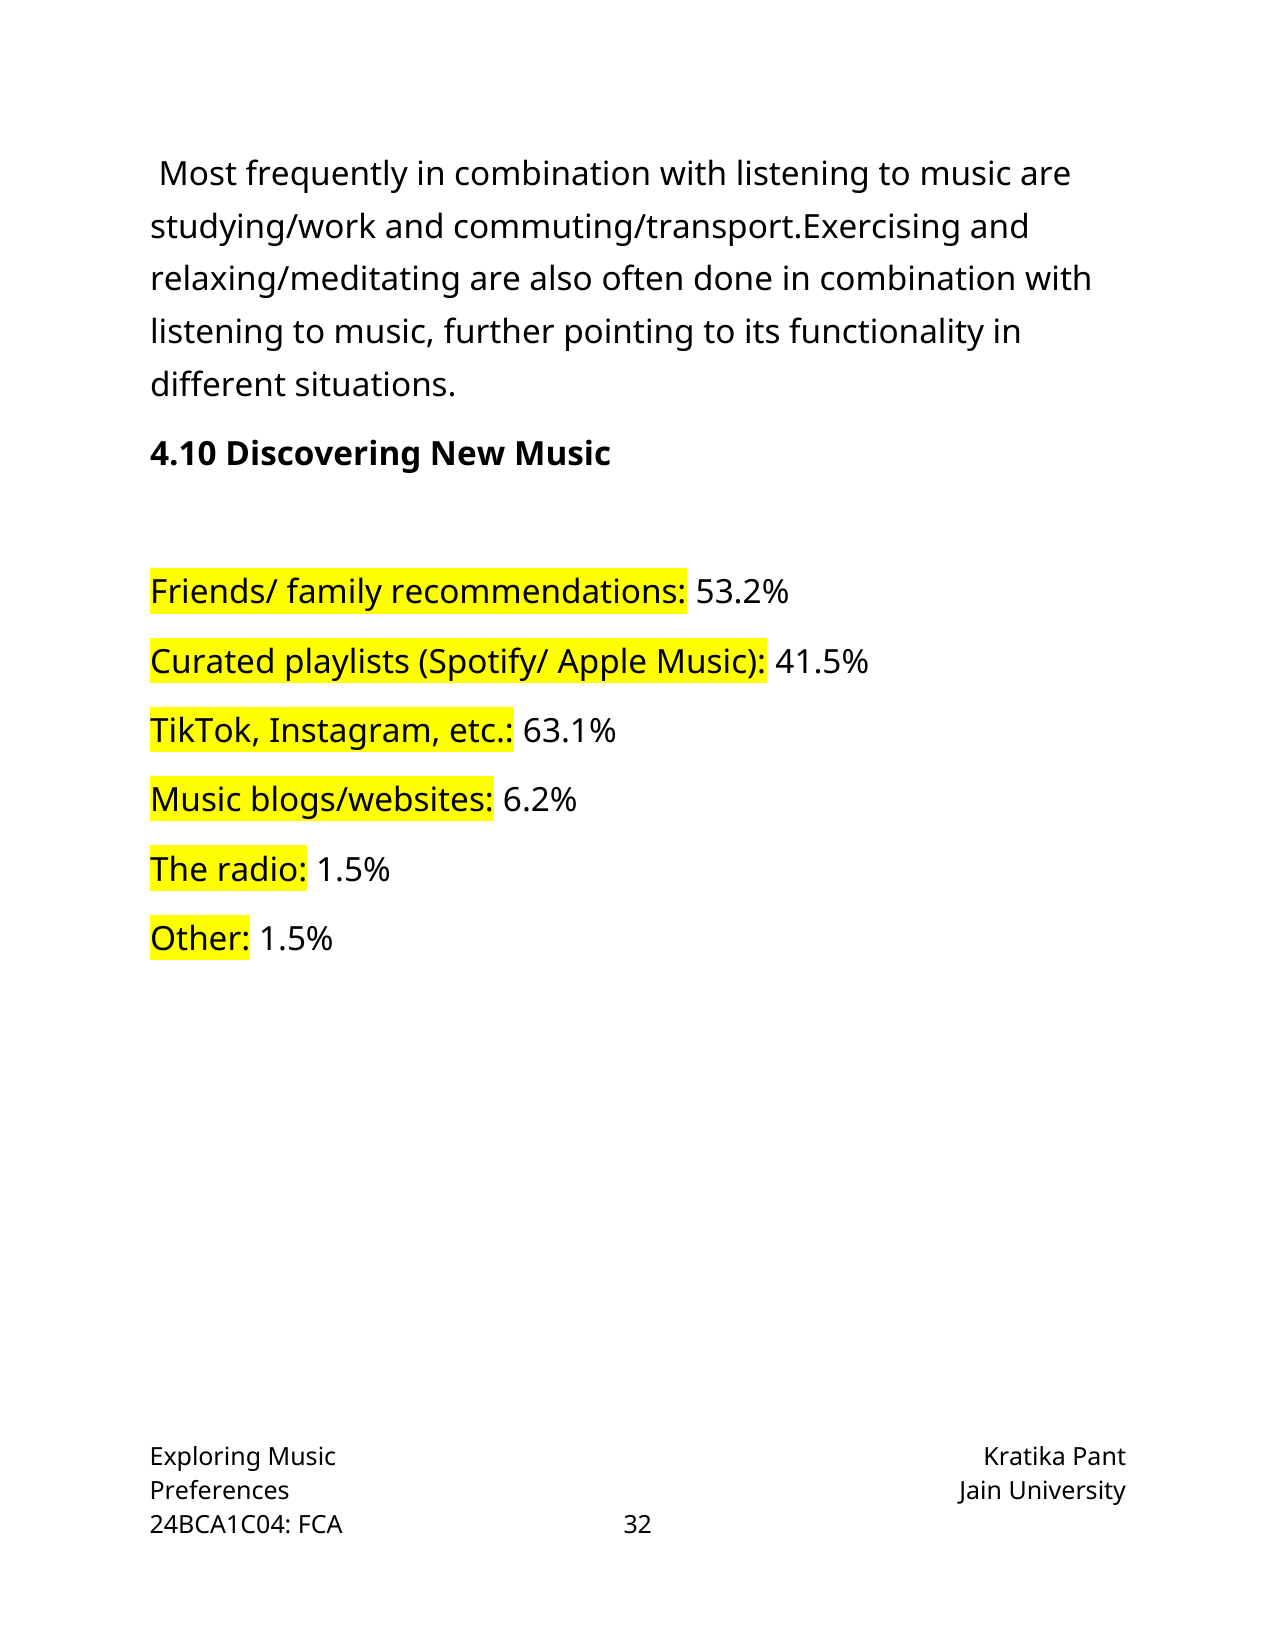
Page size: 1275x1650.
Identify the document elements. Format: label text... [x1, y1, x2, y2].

text Other: 1.5% [150, 914, 1125, 960]
text 4.10 Discovering New Music [150, 430, 1125, 475]
text TikTok, Instagram, etc.: 63.1% [150, 707, 1125, 752]
text Friends/ family recommendations: 53.2% [150, 568, 1125, 614]
text The radio: 1.5% [150, 845, 1125, 891]
text Curated playlists (Spotify/ Apple Music): 41.5% [150, 637, 1125, 683]
text Music blogs/websites: 6.2% [150, 776, 1125, 821]
text Most frequently in combination with listening to music are studying/work and commuting/transport.Exercising and relaxing/meditating are also often done in combination with listening to music, further pointing to its functionality in different situations. [150, 150, 1125, 406]
